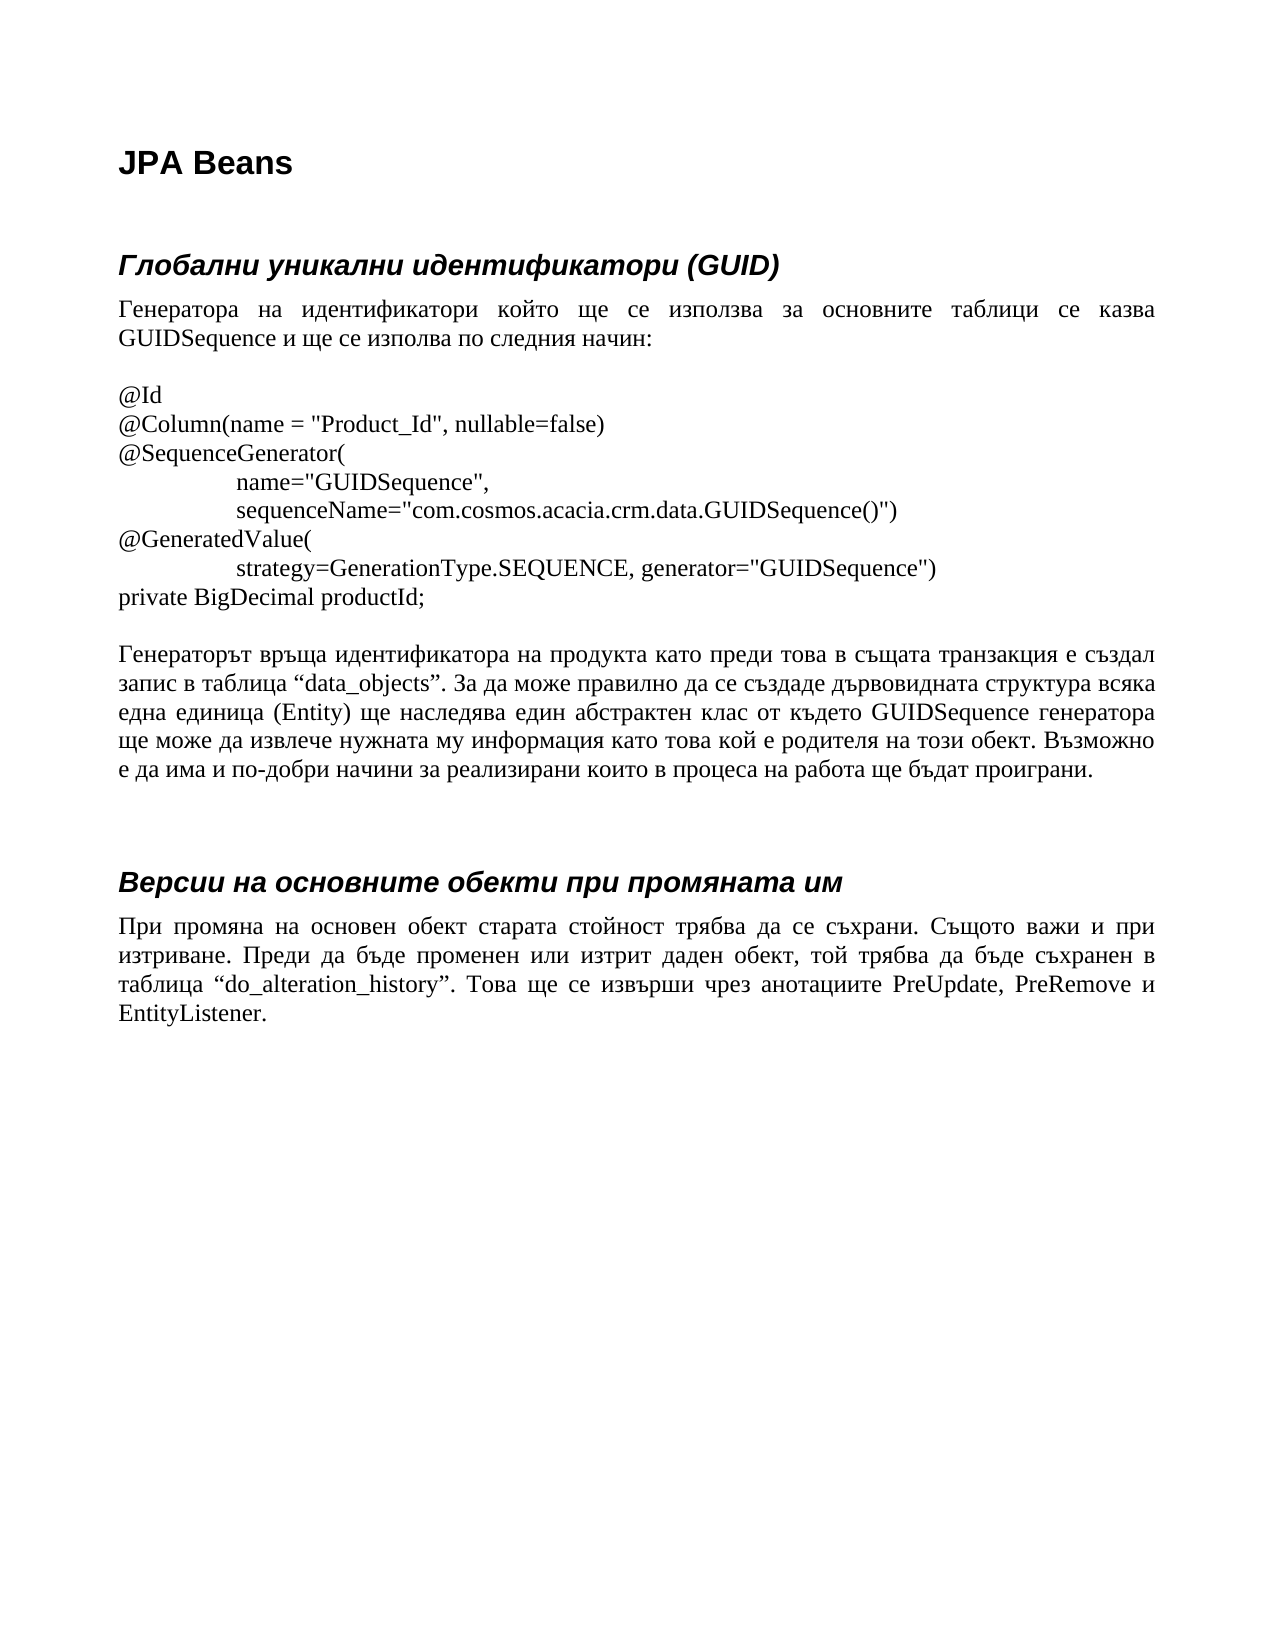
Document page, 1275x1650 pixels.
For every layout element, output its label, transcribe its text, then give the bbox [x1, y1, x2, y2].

subtitle JPA Beans [118, 143, 1157, 182]
text При промяна на основен обект старата стойност трябва да се съхрани. Същото важи и при изтриване. Преди да бъде променен или изтрит даден обект, той трябва да бъде съхранен в таблица “do_alteration_history”. Това ще се извърши чрез анотациите PreUpdate, PreRemove и EntityListener. [118, 911, 1157, 1026]
text @GeneratedValue( [118, 524, 1157, 553]
text name="GUIDSequence", [118, 467, 1157, 495]
text sequenceName="com.cosmos.acacia.crm.data.GUIDSequence()") [118, 495, 1157, 524]
text private BigDecimal productId; [118, 582, 1157, 639]
text strategy=GenerationType.SEQUENCE, generator="GUIDSequence") [118, 553, 1157, 582]
text Генератора на идентификатори който ще се използва за основните таблици се казва GUIDSequence и ще се изполва по следния начин: [118, 294, 1157, 352]
subtitle Версии на основните обекти при промяната им [118, 865, 1157, 899]
text @Id @Column(name = "Product_Id", nullable=false) @SequenceGenerator( [118, 380, 1157, 467]
subtitle Глобални уникални идентификатори (GUID) [118, 248, 1157, 282]
text Генераторът връща идентификатора на продукта като преди това в същата транзакция е създал запис в таблица “data_objects”. За да може правилно да се създаде дървовидната структура всяка една единица (Entity) ще наследява един абстрактен клас от където GUIDSequence генератора ще може да извлече нужната му информация като това кой е родителя на този обект. Възможно е да има и по-добри начини за реализирани които в процеса на работа ще бъдат проиграни. [118, 639, 1157, 783]
